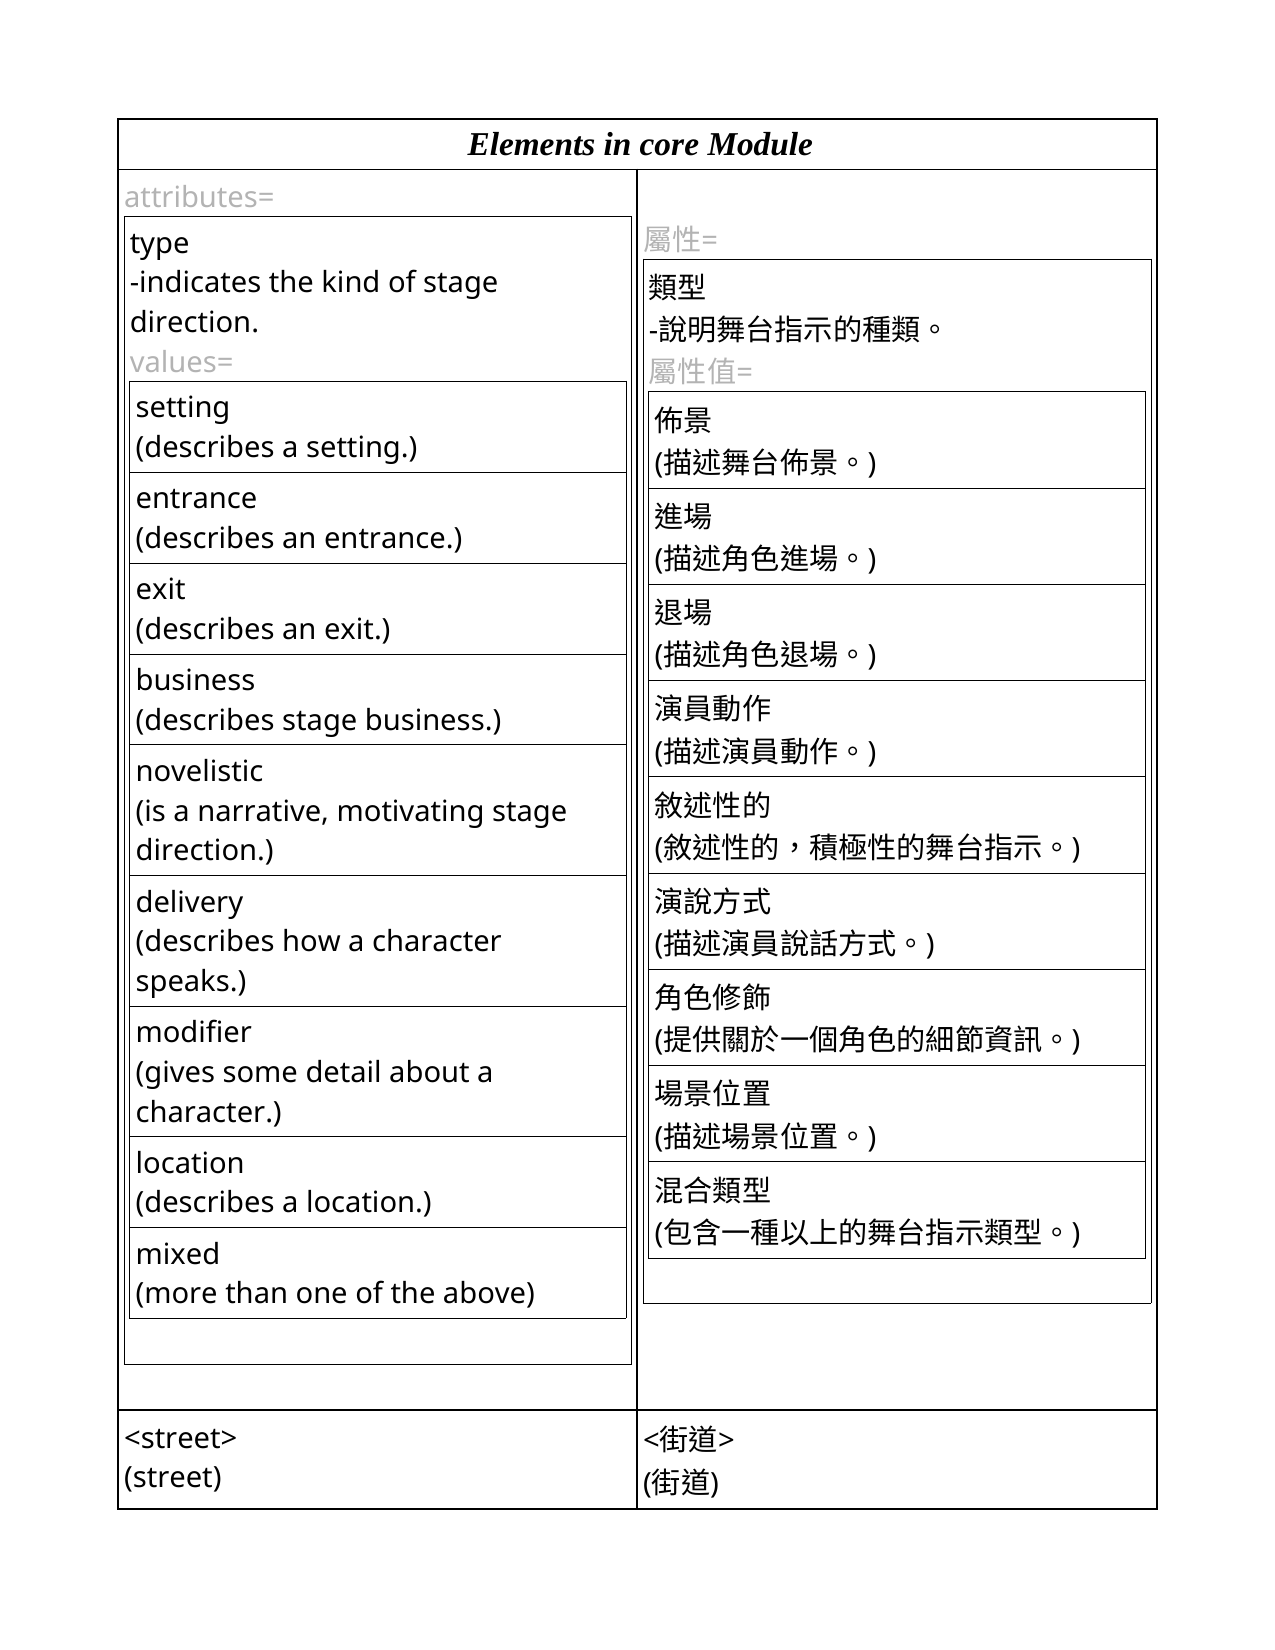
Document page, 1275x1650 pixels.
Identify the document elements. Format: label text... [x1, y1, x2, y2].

table_cell 演說方式 (描述演員說話方式。) [649, 874, 1145, 969]
table_cell <street> (street) [119, 1411, 636, 1507]
table_cell modifier (gives some detail about a character.) [130, 1007, 626, 1136]
table_header 佈景 (描述舞台佈景。) [649, 392, 1145, 488]
table_cell <街道> (街道) [638, 1411, 1156, 1507]
table_cell 敘述性的 (敘述性的，積極性的舞台指示。) [649, 777, 1145, 873]
table_cell mixed (more than one of the above) [130, 1228, 626, 1318]
table_cell delivery (describes how a character speaks.) [130, 876, 626, 1006]
table_cell attributes= [119, 170, 636, 1409]
table_cell novelistic (is a narrative, motivating stage direction.) [130, 745, 626, 875]
table_cell business (describes stage business.) [130, 655, 626, 744]
table_cell 演員動作 (描述演員動作。) [649, 681, 1145, 776]
table_header type -indicates the kind of stage direction. values= [125, 217, 631, 1364]
table_cell 退場 (描述角色退場。) [649, 585, 1145, 680]
table_header setting (describes a setting.) [130, 382, 626, 472]
table_cell 屬性= [638, 170, 1156, 1409]
table_cell 場景位置 (描述場景位置。) [649, 1066, 1145, 1161]
table_cell 混合類型 (包含一種以上的舞台指示類型。) [649, 1162, 1145, 1258]
table_header 類型 -說明舞台指示的種類。 屬性值= [644, 260, 1151, 1303]
table_cell exit (describes an exit.) [130, 564, 626, 653]
table_cell 進場 (描述角色進場。) [649, 489, 1145, 584]
table_cell location (describes a location.) [130, 1137, 626, 1227]
table_cell 角色修飾 (提供關於一個角色的細節資訊。) [649, 970, 1145, 1065]
table_cell entrance (describes an entrance.) [130, 473, 626, 562]
table_header Elements in core Module [119, 120, 1156, 168]
